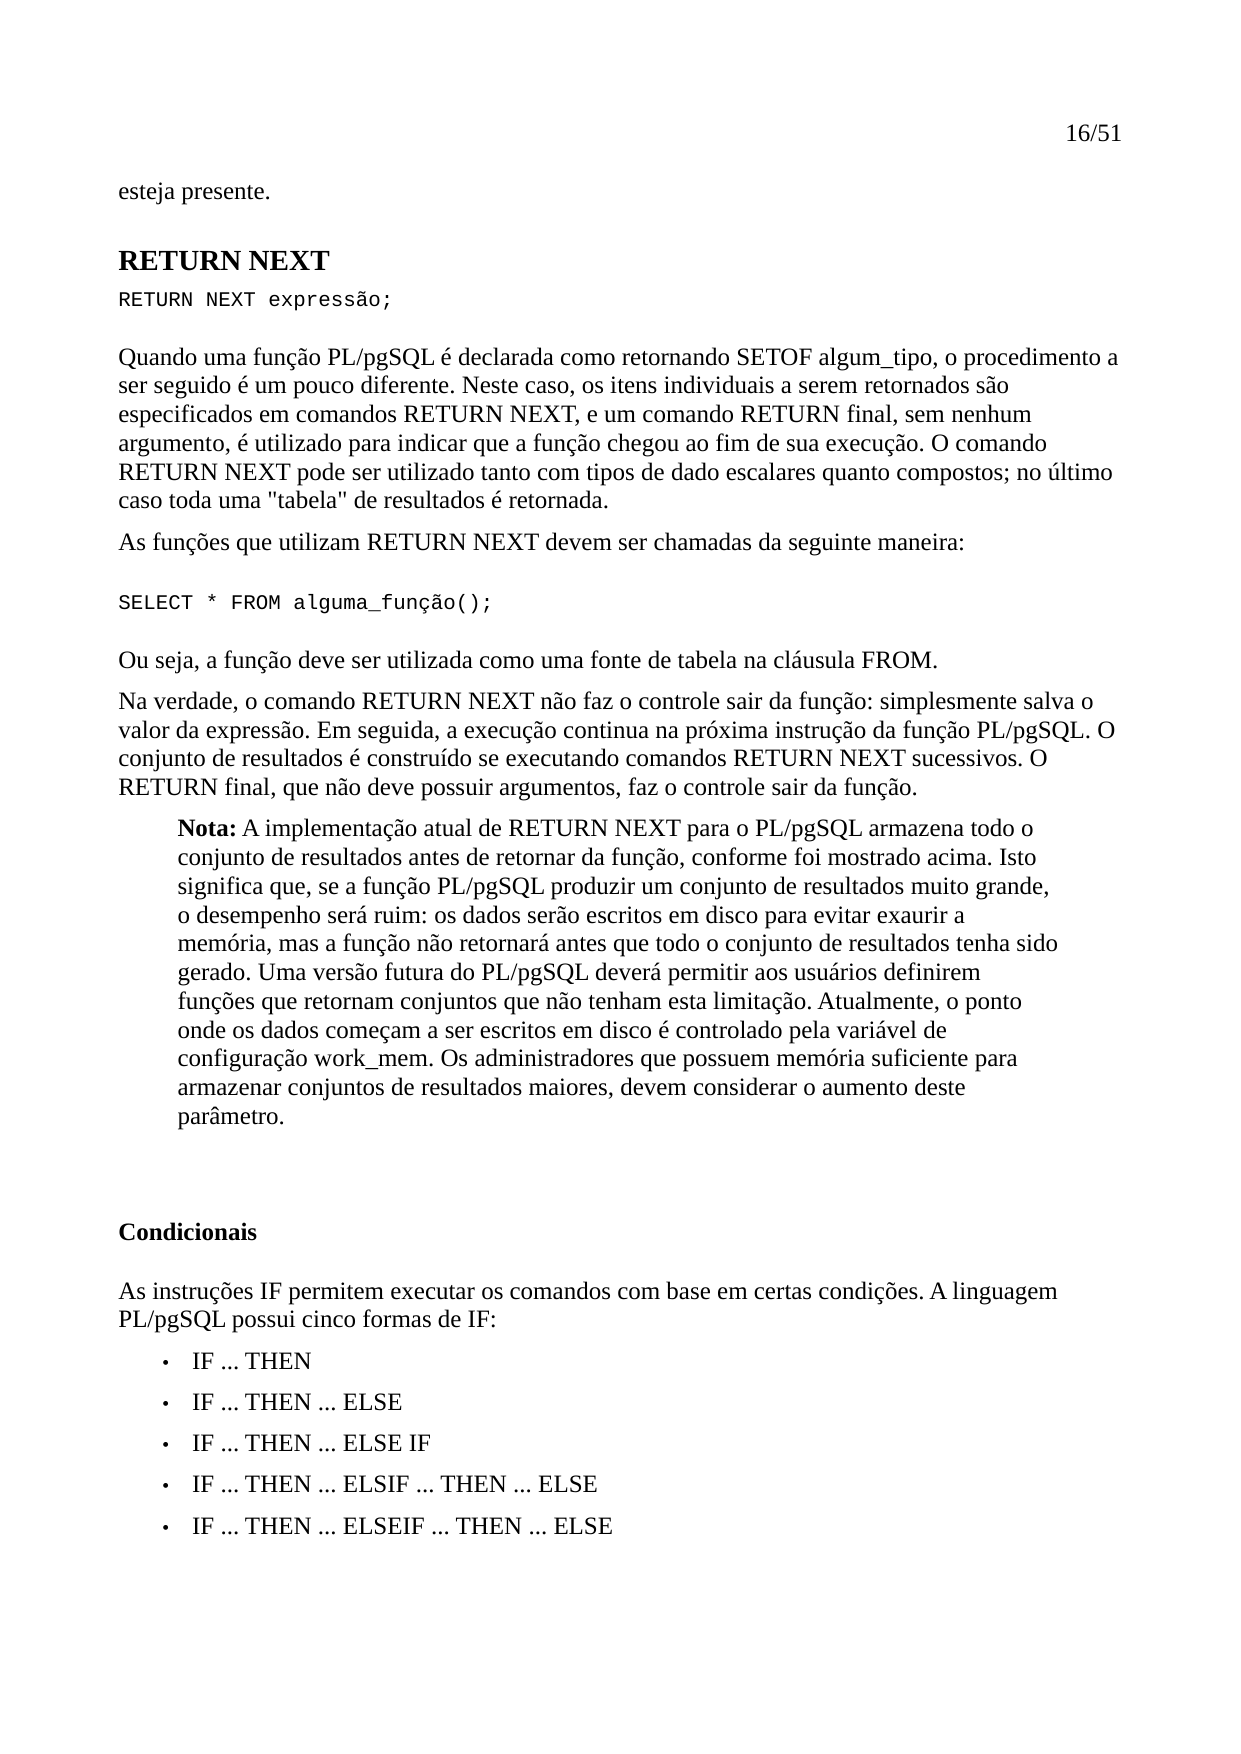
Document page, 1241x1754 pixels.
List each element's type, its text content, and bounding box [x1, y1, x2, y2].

list IF ... THEN ... ELSE IF [162, 1428, 1122, 1457]
text Na verdade, o comando RETURN NEXT não faz o controle sair da função: simplesmente salva o valor da expressão. Em seguida, a execução continua na próxima instrução da função PL/pgSQL. O conjunto de resultados é construído se executando comandos RETURN NEXT sucessivos. O RETURN final, que não deve possuir argumentos, faz o controle sair da função. [118, 686, 1122, 801]
list IF ... THEN ... ELSEIF ... THEN ... ELSE [162, 1511, 1122, 1539]
text Nota: A implementação atual de RETURN NEXT para o PL/pgSQL armazena todo o conjunto de resultados antes de retornar da função, conforme foi mostrado acima. Isto significa que, se a função PL/pgSQL produzir um conjunto de resultados muito grande, o desempenho será ruim: os dados serão escritos em disco para evitar exaurir a memória, mas a função não retornará antes que todo o conjunto de resultados tenha sido gerado. Uma versão futura do PL/pgSQL deverá permitir aos usuários definirem funções que retornam conjuntos que não tenham esta limitação. Atualmente, o ponto onde os dados começam a ser escritos em disco é controlado pela variável de configuração work_mem. Os administradores que possuem memória suficiente para armazenar conjuntos de resultados maiores, devem considerar o aumento deste parâmetro. [177, 813, 1063, 1130]
text esteja presente. [118, 176, 1122, 205]
text RETURN NEXT expressão; [118, 289, 1122, 312]
text Condicionais [118, 1217, 1063, 1246]
list IF ... THEN [162, 1346, 1122, 1374]
text Ou seja, a função deve ser utilizada como uma fonte de tabela na cláusula FROM. [118, 645, 1122, 673]
text SELECT * FROM alguma_função(); [118, 568, 1122, 615]
list IF ... THEN ... ELSIF ... THEN ... ELSE [162, 1469, 1122, 1498]
text As funções que utilizam RETURN NEXT devem ser chamadas da seguinte maneira: [118, 527, 1122, 556]
text As instruções IF permitem executar os comandos com base em certas condições. A linguagem PL/pgSQL possui cinco formas de IF: [118, 1276, 1122, 1333]
text Quando uma função PL/pgSQL é declarada como retornando SETOF algum_tipo, o procedimento a ser seguido é um pouco diferente. Neste caso, os itens individuais a serem retornados são especificados em comandos RETURN NEXT, e um comando RETURN final, sem nenhum argumento, é utilizado para indicar que a função chegou ao fim de sua execução. O comando RETURN NEXT pode ser utilizado tanto com tipos de dado escalares quanto compostos; no último caso toda uma "tabela" de resultados é retornada. [118, 342, 1122, 514]
list IF ... THEN ... ELSE [162, 1387, 1122, 1416]
subtitle RETURN NEXT [118, 243, 1122, 276]
